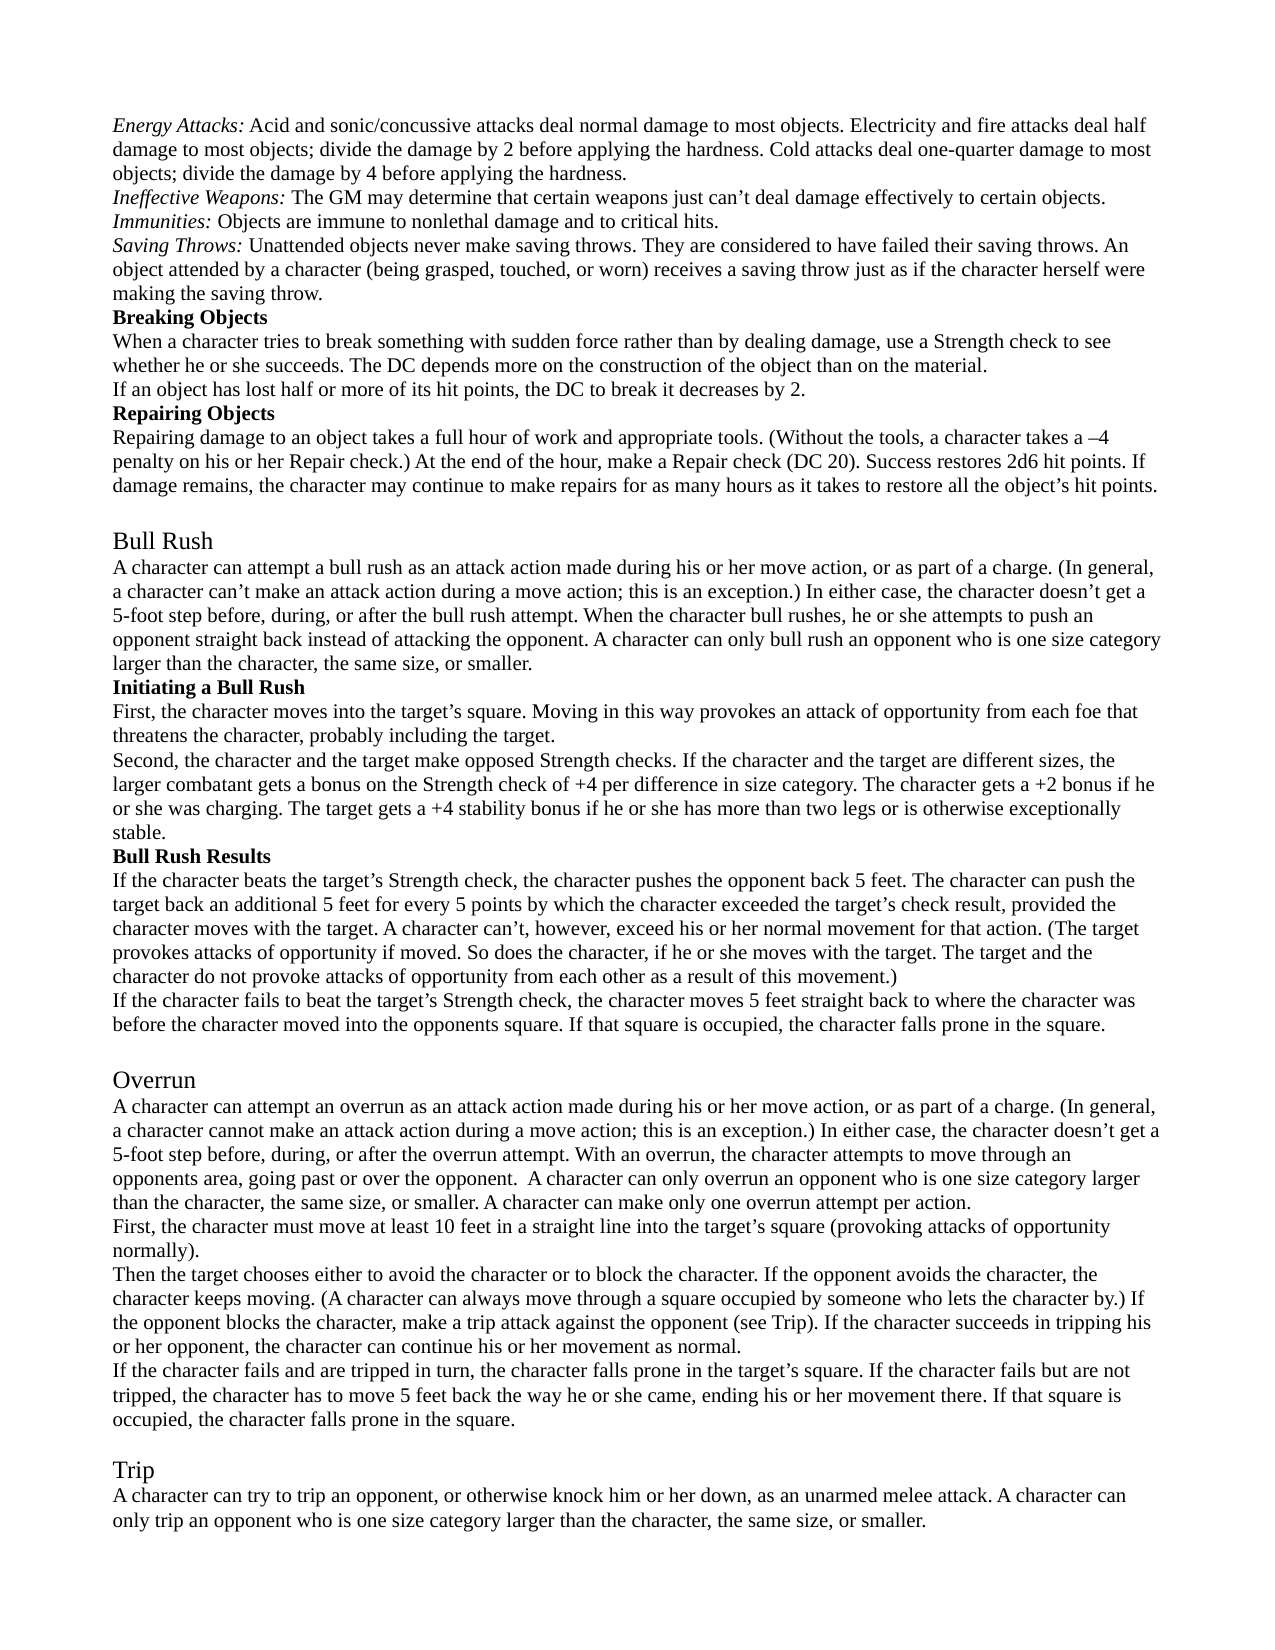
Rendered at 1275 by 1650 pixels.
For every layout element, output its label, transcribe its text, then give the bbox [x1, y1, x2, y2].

text A character can try to trip an opponent, or otherwise knock him or her down, as an unarmed melee attack. A character can only trip an opponent who is one size category larger than the character, the same size, or smaller. [112, 1483, 1162, 1532]
text Immunities: Objects are immune to nonlethal damage and to critical hits. [112, 209, 1162, 233]
text A character can attempt an overrun as an attack action made during his or her move action, or as part of a charge. (In general, a character cannot make an attack action during a move action; this is an exception.) In either case, the character doesn’t get a 5-foot step before, during, or after the overrun attempt. With an overrun, the character attempts to move through an opponents area, going past or over the opponent. A character can only overrun an opponent who is one size category larger than the character, the same size, or smaller. A character can make only one overrun attempt per action. [112, 1094, 1162, 1214]
text Trip [112, 1455, 1162, 1483]
subtitle Bull Rush Results [112, 844, 1162, 868]
text Second, the character and the target make opposed Strength checks. If the character and the target are different sizes, the larger combatant gets a bonus on the Strength check of +4 per difference in size category. The character gets a +2 bonus if he or she was charging. The target gets a +4 stability bonus if he or she has more than two legs or is otherwise exceptionally stable. [112, 747, 1162, 844]
subtitle Initiating a Bull Rush [112, 675, 1162, 699]
text If an object has lost half or more of its hit points, the DC to break it decreases by 2. [112, 377, 1162, 401]
text Energy Attacks: Acid and sonic/concussive attacks deal normal damage to most objects. Electricity and fire attacks deal half damage to most objects; divide the damage by 2 before applying the hardness. Cold attacks deal one-quarter damage to most objects; divide the damage by 4 before applying the hardness. [112, 112, 1162, 185]
subtitle Overrun [112, 1065, 1162, 1094]
subtitle Breaking Objects [112, 305, 1162, 329]
text Then the target chooses either to avoid the character or to block the character. If the opponent avoids the character, the character keeps moving. (A character can always move through a square occupied by someone who lets the character by.) If the opponent blocks the character, make a trip attack against the opponent (see Trip). If the character succeeds in tripping his or her opponent, the character can continue his or her movement as normal. [112, 1262, 1162, 1358]
text If the character fails to beat the target’s Strength check, the character moves 5 feet straight back to where the character was before the character moved into the opponents square. If that square is occupied, the character falls prone in the square. [112, 988, 1162, 1036]
text If the character fails and are tripped in turn, the character falls prone in the target’s square. If the character fails but are not tripped, the character has to move 5 feet back the way he or she came, ending his or her movement there. If that square is occupied, the character falls prone in the square. [112, 1358, 1162, 1431]
text If the character beats the target’s Strength check, the character pushes the opponent back 5 feet. The character can push the target back an additional 5 feet for every 5 points by which the character exceeded the target’s check result, provided the character moves with the target. A character can’t, however, exceed his or her normal movement for that action. (The target provokes attacks of opportunity if moved. So does the character, if he or she moves with the target. The target and the character do not provoke attacks of opportunity from each other as a result of this movement.) [112, 868, 1162, 988]
subtitle Repairing Objects [112, 401, 1162, 425]
text Ineffective Weapons: The GM may determine that certain weapons just can’t deal damage effectively to certain objects. [112, 185, 1162, 209]
text Saving Throws: Unattended objects never make saving throws. They are considered to have failed their saving throws. An object attended by a character (being grasped, touched, or worn) receives a saving throw just as if the character herself were making the saving throw. [112, 233, 1162, 305]
subtitle Bull Rush [112, 526, 1162, 555]
text First, the character moves into the target’s square. Moving in this way provokes an attack of opportunity from each foe that threatens the character, probably including the target. [112, 699, 1162, 747]
text First, the character must move at least 10 feet in a straight line into the target’s square (provoking attacks of opportunity normally). [112, 1214, 1162, 1262]
text When a character tries to break something with sudden force rather than by dealing damage, use a Strength check to see whether he or she succeeds. The DC depends more on the construction of the object than on the material. [112, 329, 1162, 377]
text Repairing damage to an object takes a full hour of work and appropriate tools. (Without the tools, a character takes a –4 penalty on his or her Repair check.) At the end of the hour, make a Repair check (DC 20). Success restores 2d6 hit points. If damage remains, the character may continue to make repairs for as many hours as it takes to restore all the object’s hit points. [112, 425, 1162, 497]
text A character can attempt a bull rush as an attack action made during his or her move action, or as part of a charge. (In general, a character can’t make an attack action during a move action; this is an exception.) In either case, the character doesn’t get a 5-foot step before, during, or after the bull rush attempt. When the character bull rushes, he or she attempts to push an opponent straight back instead of attacking the opponent. A character can only bull rush an opponent who is one size category larger than the character, the same size, or smaller. [112, 555, 1162, 675]
